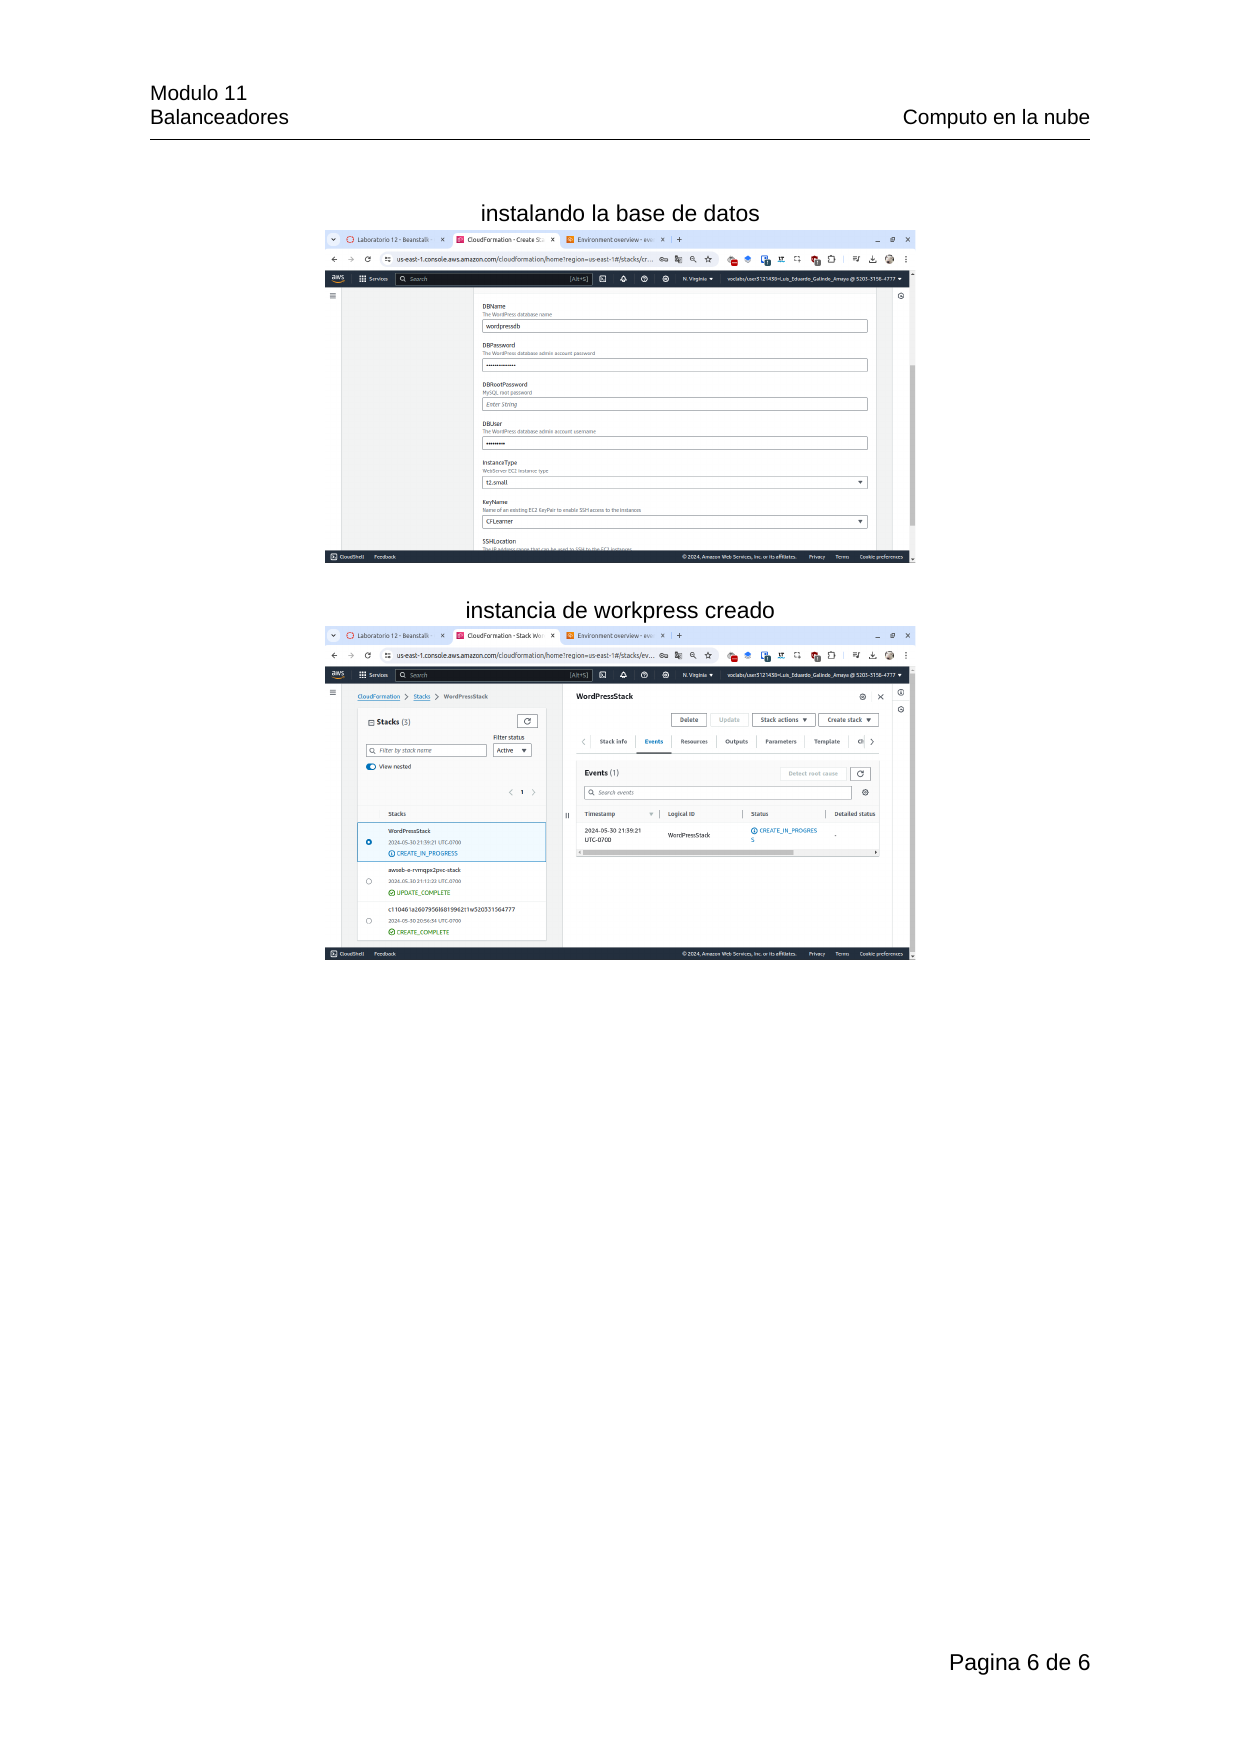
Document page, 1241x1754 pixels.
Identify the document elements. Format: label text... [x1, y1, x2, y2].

text instancia de workpress creado [150, 597, 1090, 623]
text instalando la base de datos [150, 200, 1090, 226]
picture [325, 230, 916, 563]
picture [325, 626, 916, 960]
